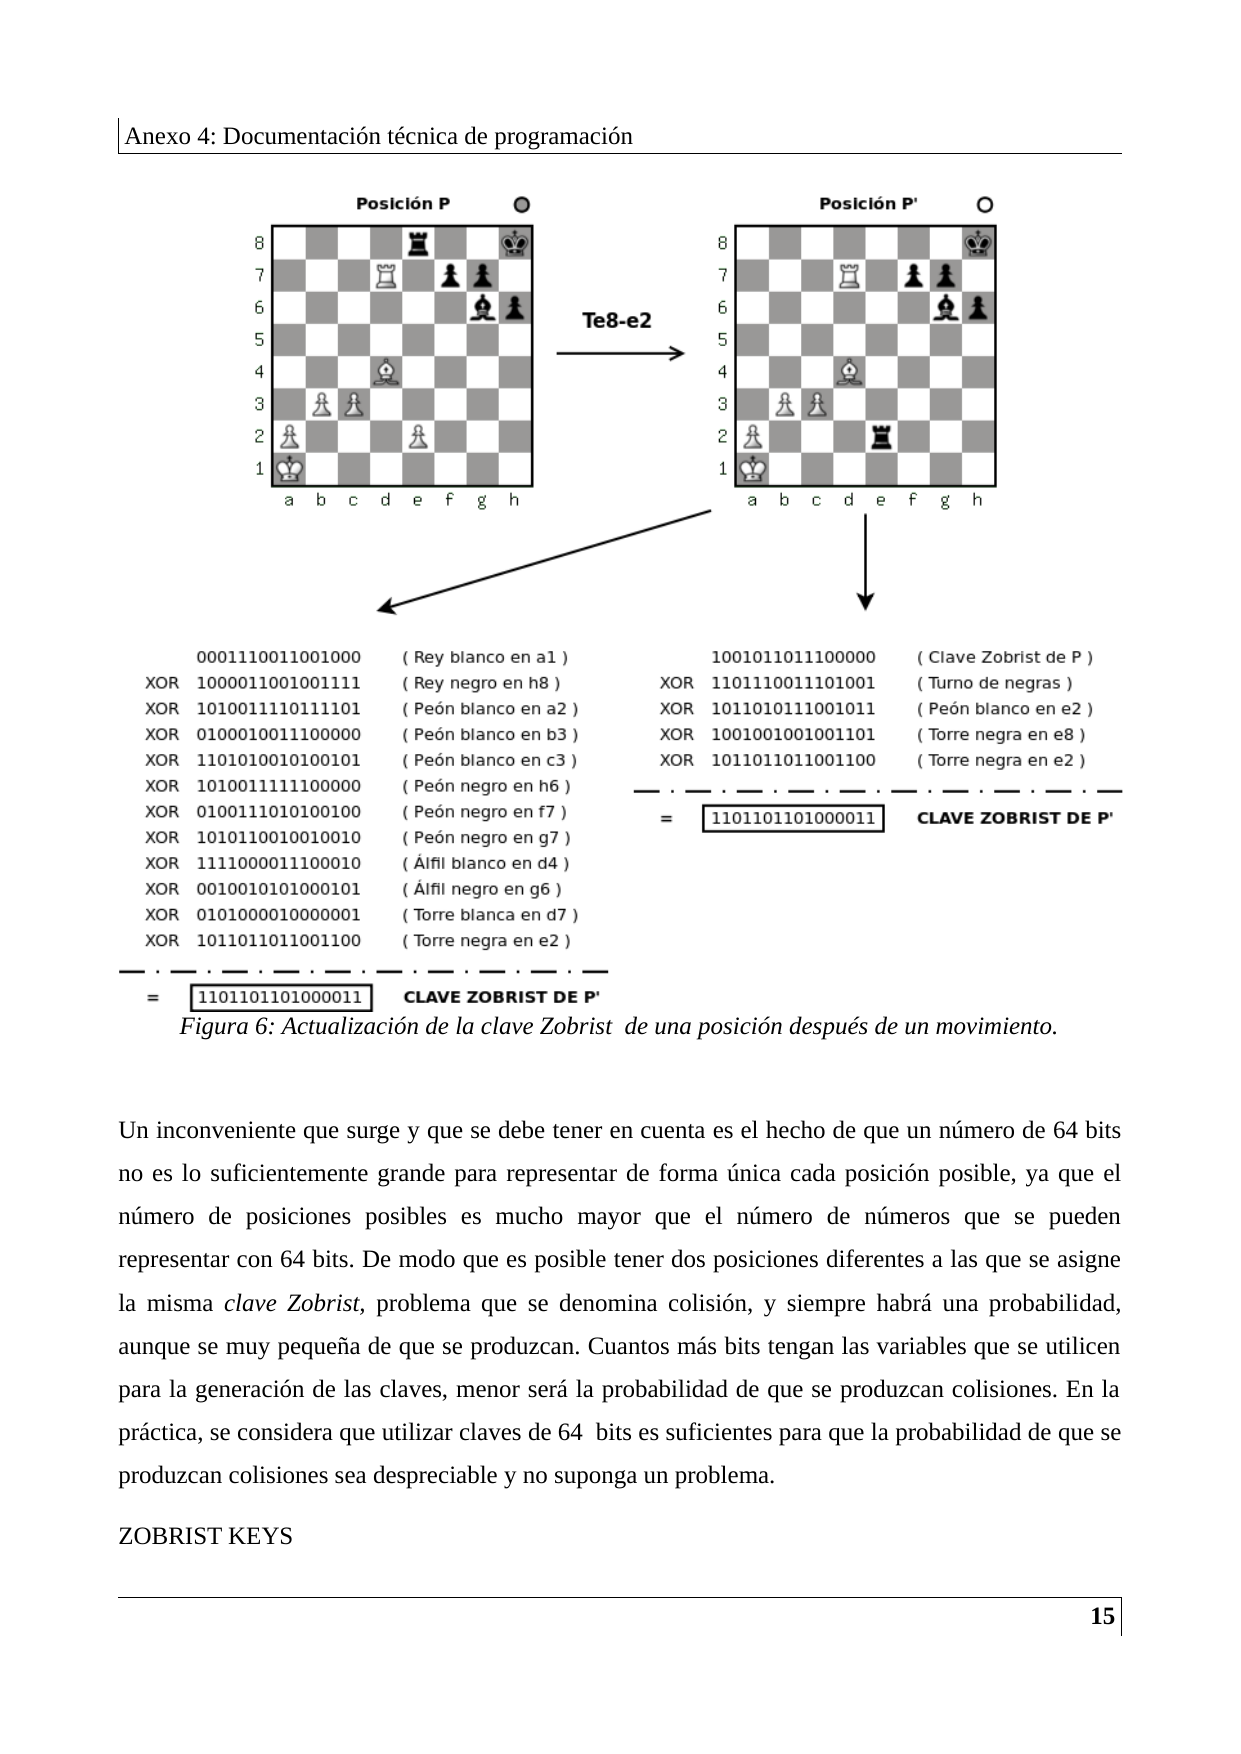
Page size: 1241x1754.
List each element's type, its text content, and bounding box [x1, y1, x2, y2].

picture [118, 195, 1123, 1012]
text Figura 6: Actualización de la clave Zobrist de una posición después de un movimiento. [118, 1012, 1122, 1040]
text ZOBRIST KEYS [118, 1521, 1122, 1550]
text Un inconveniente que surge y que se debe tener en cuenta es el hecho de que un número de 64 bits no es lo suficientemente grande para representar de forma única cada posición posible, ya que el número de posiciones posibles es mucho mayor que el número de números que se pueden representar con 64 bits. De modo que es posible tener dos posiciones diferentes a las que se asigne la misma clave Zobrist, problema que se denomina colisión, y siempre habrá una probabilidad, aunque se muy pequeña de que se produzcan. Cuantos más bits tengan las variables que se utilicen para la generación de las claves, menor será la probabilidad de que se produzcan colisiones. En la práctica, se considera que utilizar claves de 64 bits es suficientes para que la probabilidad de que se produzcan colisiones sea despreciable y no suponga un problema. [118, 1115, 1122, 1489]
